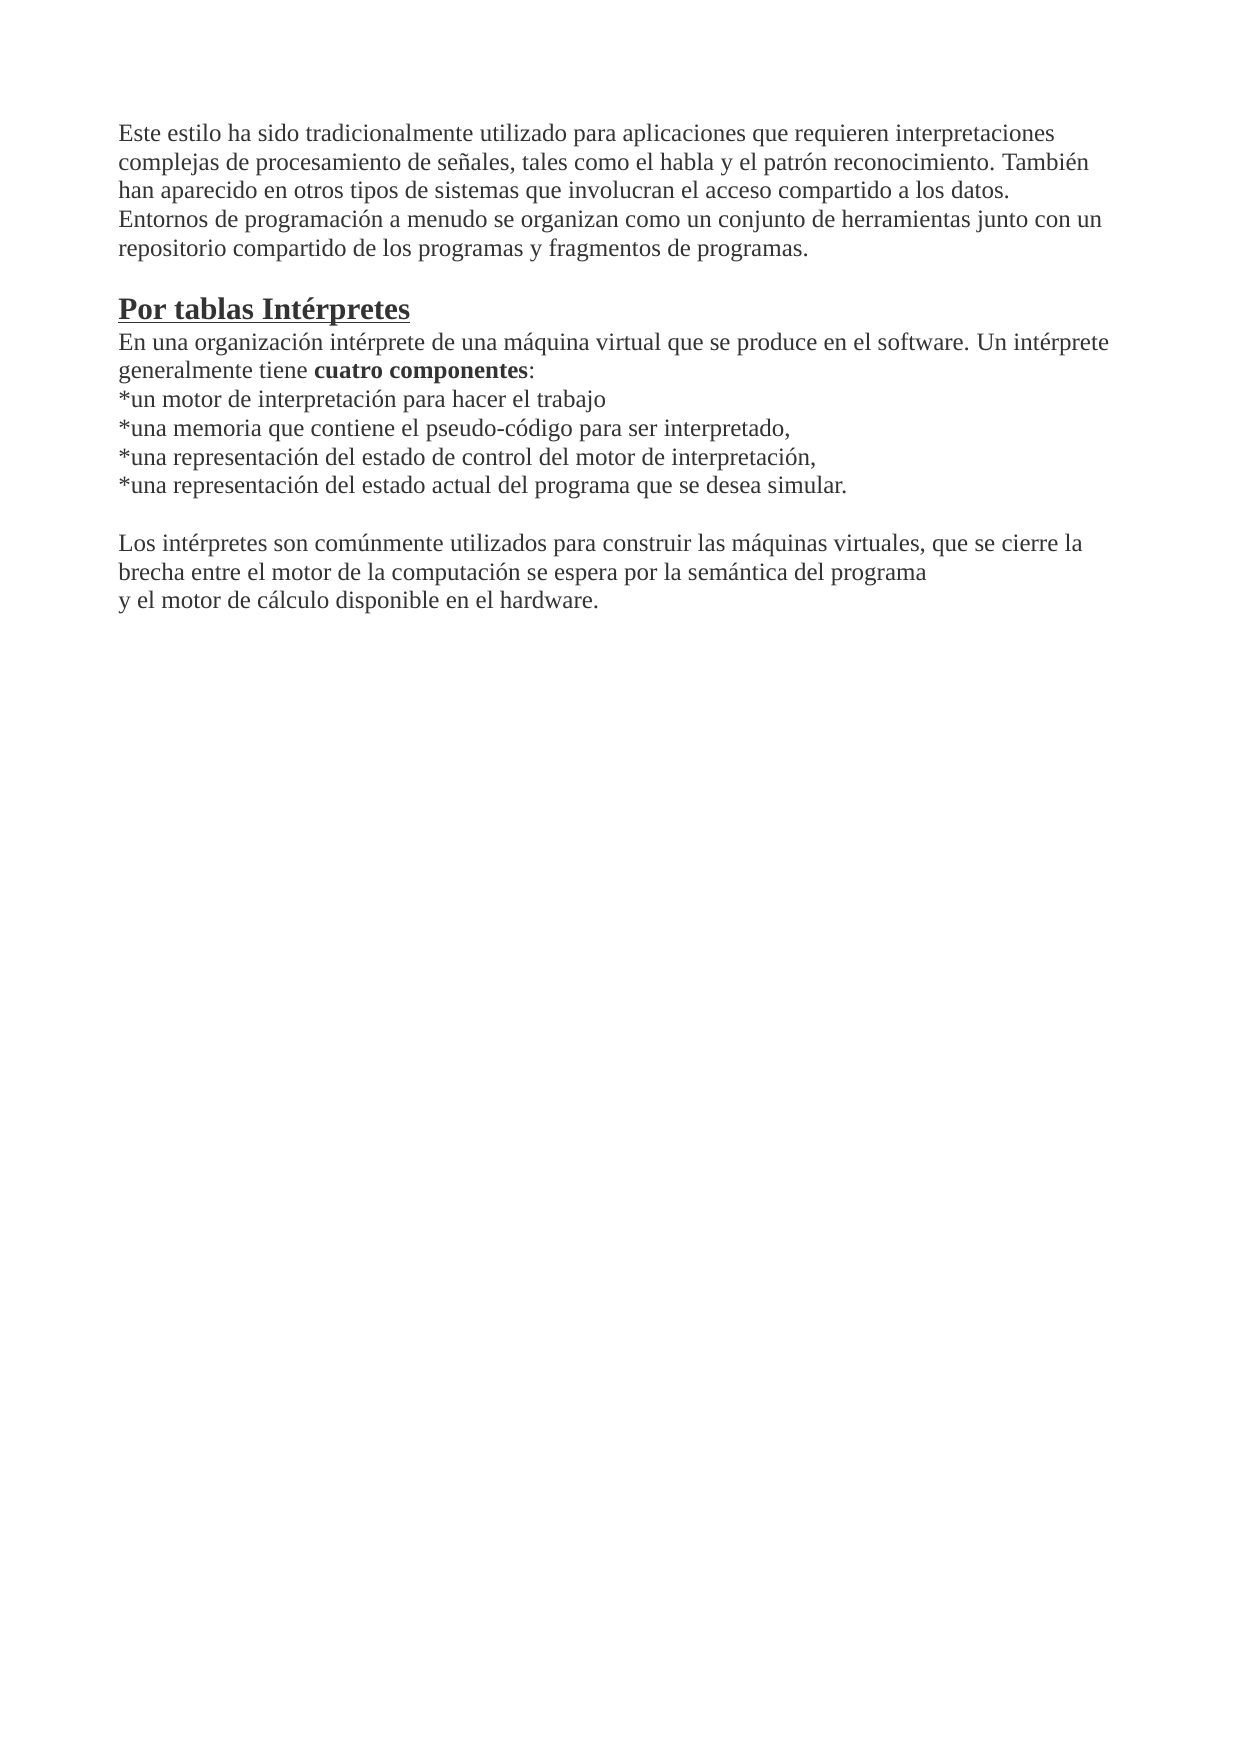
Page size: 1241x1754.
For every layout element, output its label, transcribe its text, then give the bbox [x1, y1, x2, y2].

text Los intérpretes son comúnmente utilizados para construir las máquinas virtuales, que se cierre la brecha entre el motor de la computación se espera por la semántica del programa y el motor de cálculo disponible en el hardware. [118, 528, 1122, 643]
text *una representación del estado actual del programa que se desea simular. [118, 470, 1122, 499]
text *una memoria que contiene el pseudo-código para ser interpretado, [118, 413, 1122, 442]
text Por tablas Intérpretes En una organización intérprete de una máquina virtual que se produce en el software. Un intérprete generalmente tiene cuatro componentes: [118, 291, 1122, 384]
text *una representación del estado de control del motor de interpretación, [118, 442, 1122, 470]
text *un motor de interpretación para hacer el trabajo [118, 384, 1122, 413]
text Entornos de programación a menudo se organizan como un conjunto de herramientas junto con un repositorio compartido de los programas y fragmentos de programas. [118, 204, 1122, 291]
text Este estilo ha sido tradicionalmente utilizado para aplicaciones que requieren interpretaciones complejas de procesamiento de señales, tales como el habla y el patrón reconocimiento. También han aparecido en otros tipos de sistemas que involucran el acceso compartido a los datos. [118, 118, 1122, 204]
